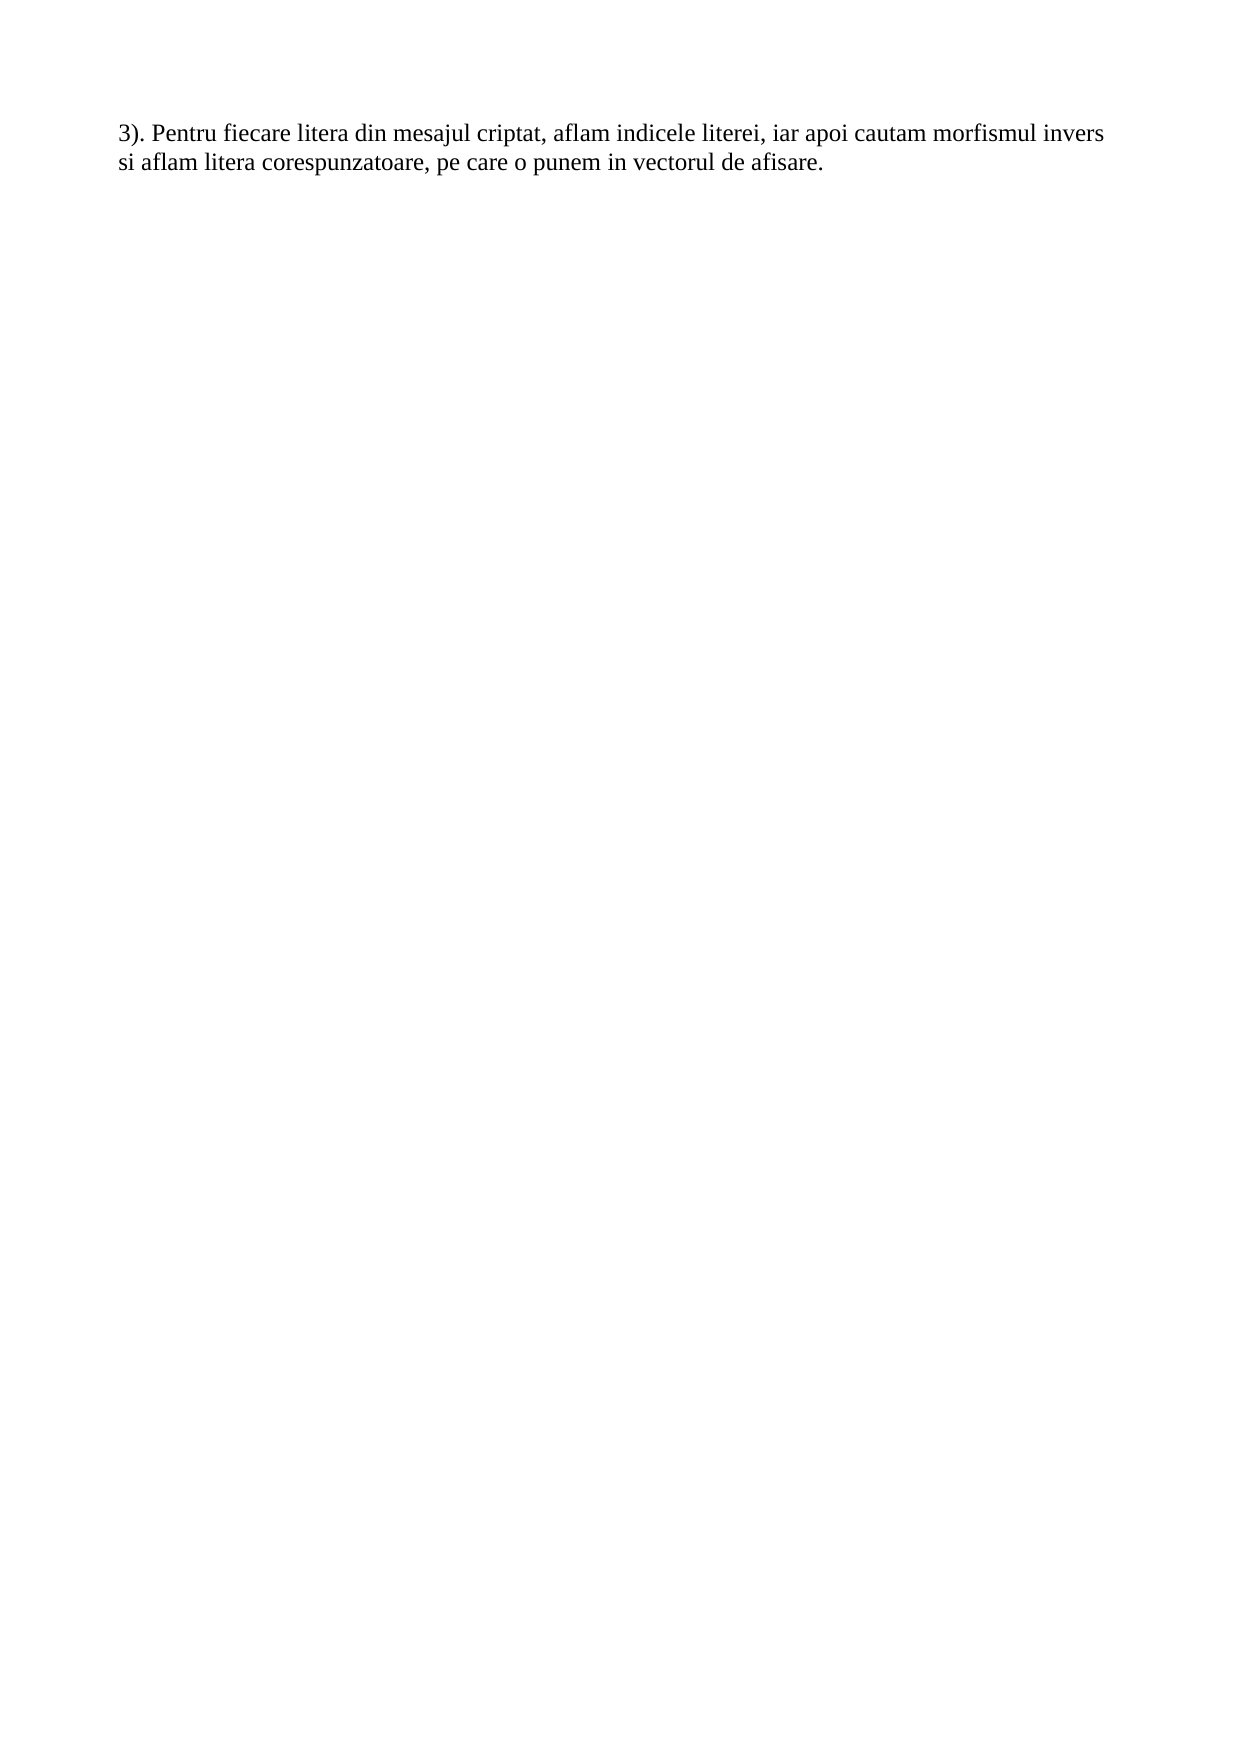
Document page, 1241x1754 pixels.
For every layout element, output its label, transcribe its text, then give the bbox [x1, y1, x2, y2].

text 3). Pentru fiecare litera din mesajul criptat, aflam indicele literei, iar apoi cautam morfismul invers si aflam litera corespunzatoare, pe care o punem in vectorul de afisare. [118, 118, 1122, 176]
